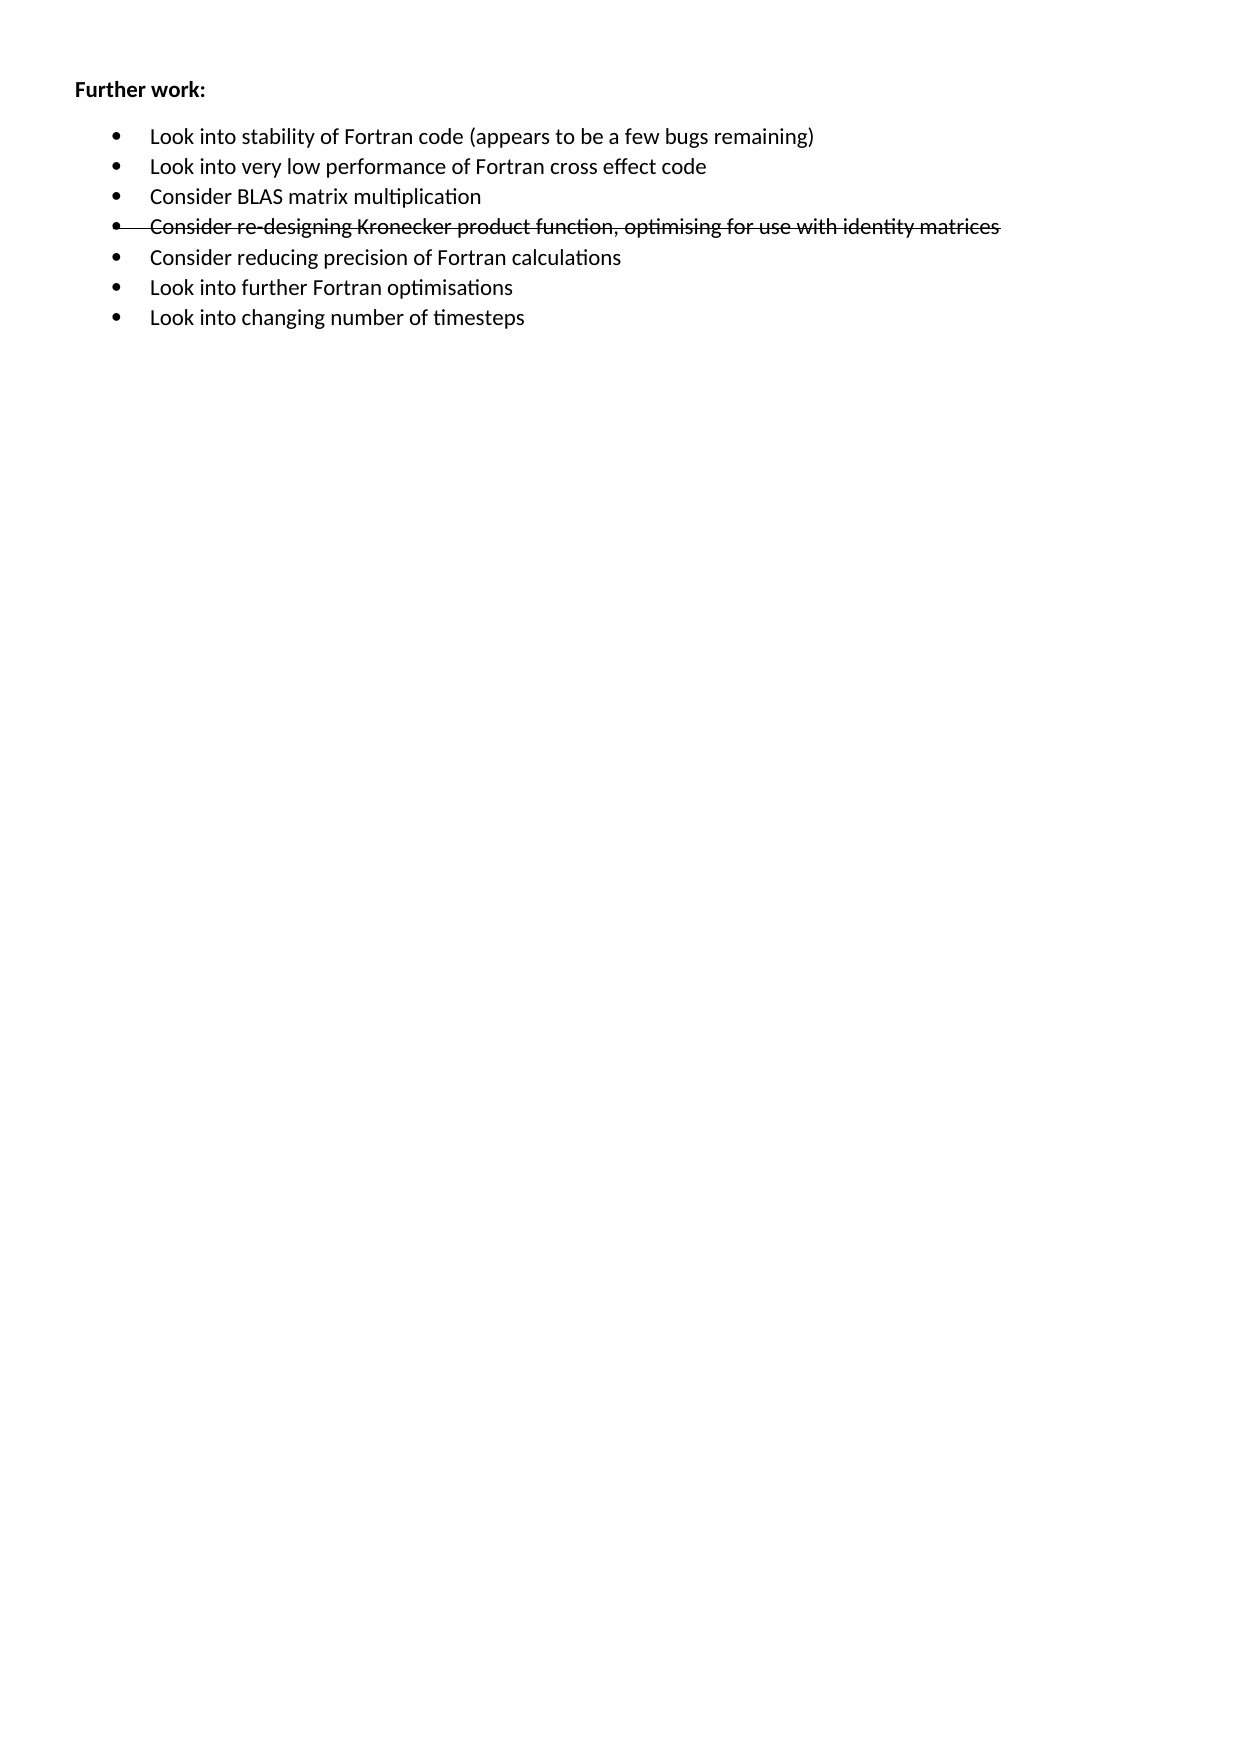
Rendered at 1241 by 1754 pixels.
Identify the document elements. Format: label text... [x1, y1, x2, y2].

list Look into stability of Fortran code (appears to be a few bugs remaining) [112, 122, 1165, 150]
text Further work: [75, 75, 1165, 103]
list Consider BLAS matrix multiplication [112, 182, 1165, 210]
list Look into changing number of timesteps [112, 303, 1165, 331]
list Consider re-designing Kronecker product function, optimising for use with identity matrices [112, 212, 1165, 241]
list Look into very low performance of Fortran cross effect code [112, 152, 1165, 180]
list Consider reducing precision of Fortran calculations [112, 243, 1165, 271]
list Look into further Fortran optimisations [112, 273, 1165, 301]
